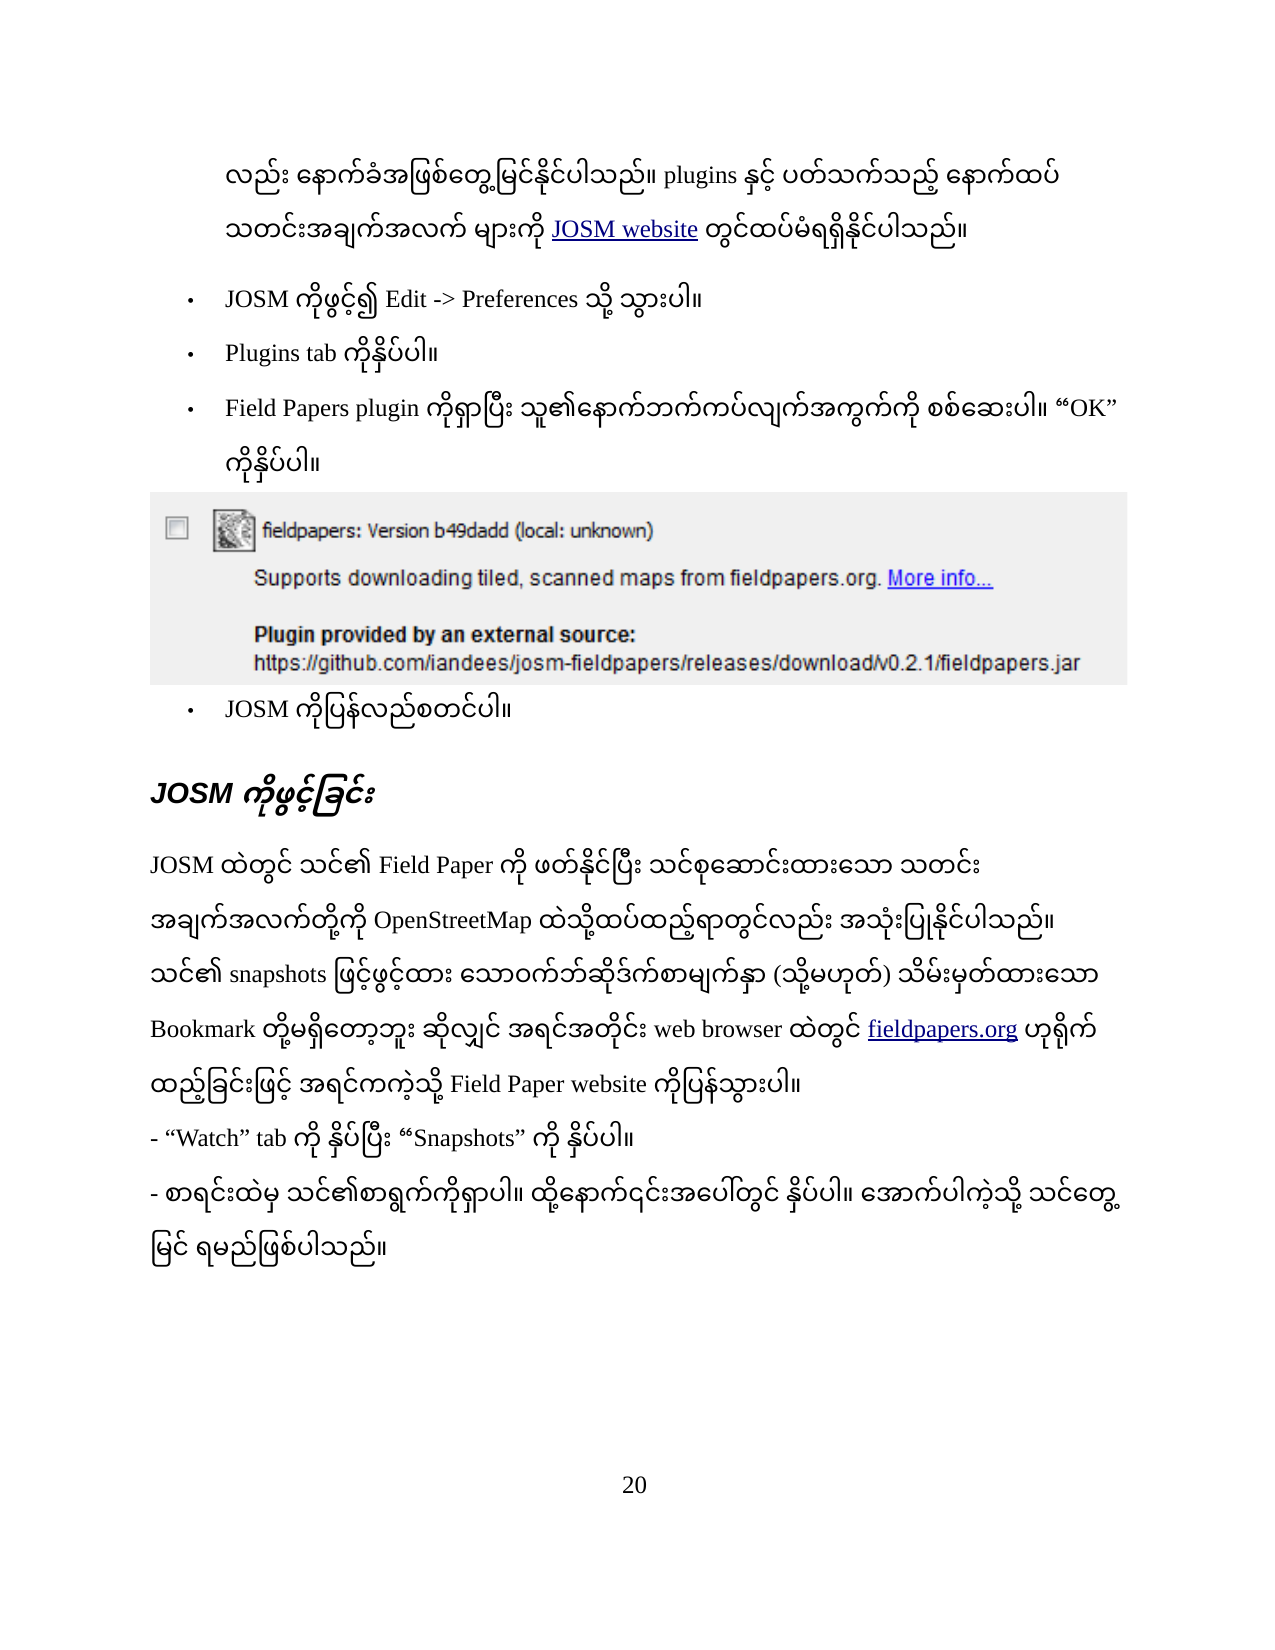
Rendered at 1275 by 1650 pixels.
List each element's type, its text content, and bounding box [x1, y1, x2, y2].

list Plugins tab ကိုနှိပ်ပါ။ [187, 329, 1125, 383]
text လည်း နောက်ခံအဖြစ်တွေ့မြင်နိုင်ပါသည်။ plugins နှင့် ပတ်သက်သည့် နောက်ထပ်သတင်းအချက်အလက် များကို JOSM website တွင်ထပ်မံရရှိနိုင်ပါသည်။ [225, 150, 1125, 259]
list Field Papers plugin ကိုရှာပြီး သူ၏နောက်ဘက်ကပ်လျက်အကွက်ကို စစ်ဆေးပါ။ “OK” ကိုနှိပ်ပါ။ [187, 383, 1125, 492]
subtitle JOSM ကိုဖွင့်ခြင်း [150, 764, 1125, 828]
list JOSM ကိုဖွင့်၍ Edit -> Preferences သို့ သွားပါ။ [187, 274, 1125, 329]
picture [150, 492, 1128, 685]
list JOSM ကိုပြန်လည်စတင်ပါ။ [187, 685, 1125, 739]
text JOSM ထဲတွင် သင်၏ Field Paper ကို ဖတ်နိုင်ပြီး သင်စုဆောင်းထားသော သတင်းအချက်အလက်တို့ကို OpenStreetMap ထဲသို့ထပ်ထည့်ရာတွင်လည်း အသုံးပြုနိုင်ပါသည်။ သင်၏ snapshots ဖြင့်ဖွင့်ထား သောဝက်ဘ်ဆိုဒ်က်စာမျက်နှာ (သို့မဟုတ်) သိမ်းမှတ်ထားသော Bookmark တို့မရှိတော့ဘူး ဆိုလျှင် အရင်အတိုင်း web browser ထဲတွင် fieldpapers.org ဟုရိုက်ထည့်ခြင်းဖြင့် အရင်ကကဲ့သို့ Field Paper website ကိုပြန်သွားပါ။ - “Watch” tab ကို နှိပ်ပြီး “Snapshots” ကို နှိပ်ပါ။ - စာရင်းထဲမှ သင်၏စာရွက်ကိုရှာပါ။ ထို့နောက်၎င်းအပေါ်တွင် နှိပ်ပါ။ အောက်ပါကဲ့သို့ သင်တွေ့မြင် ရမည်ဖြစ်ပါသည်။ [150, 841, 1125, 1277]
